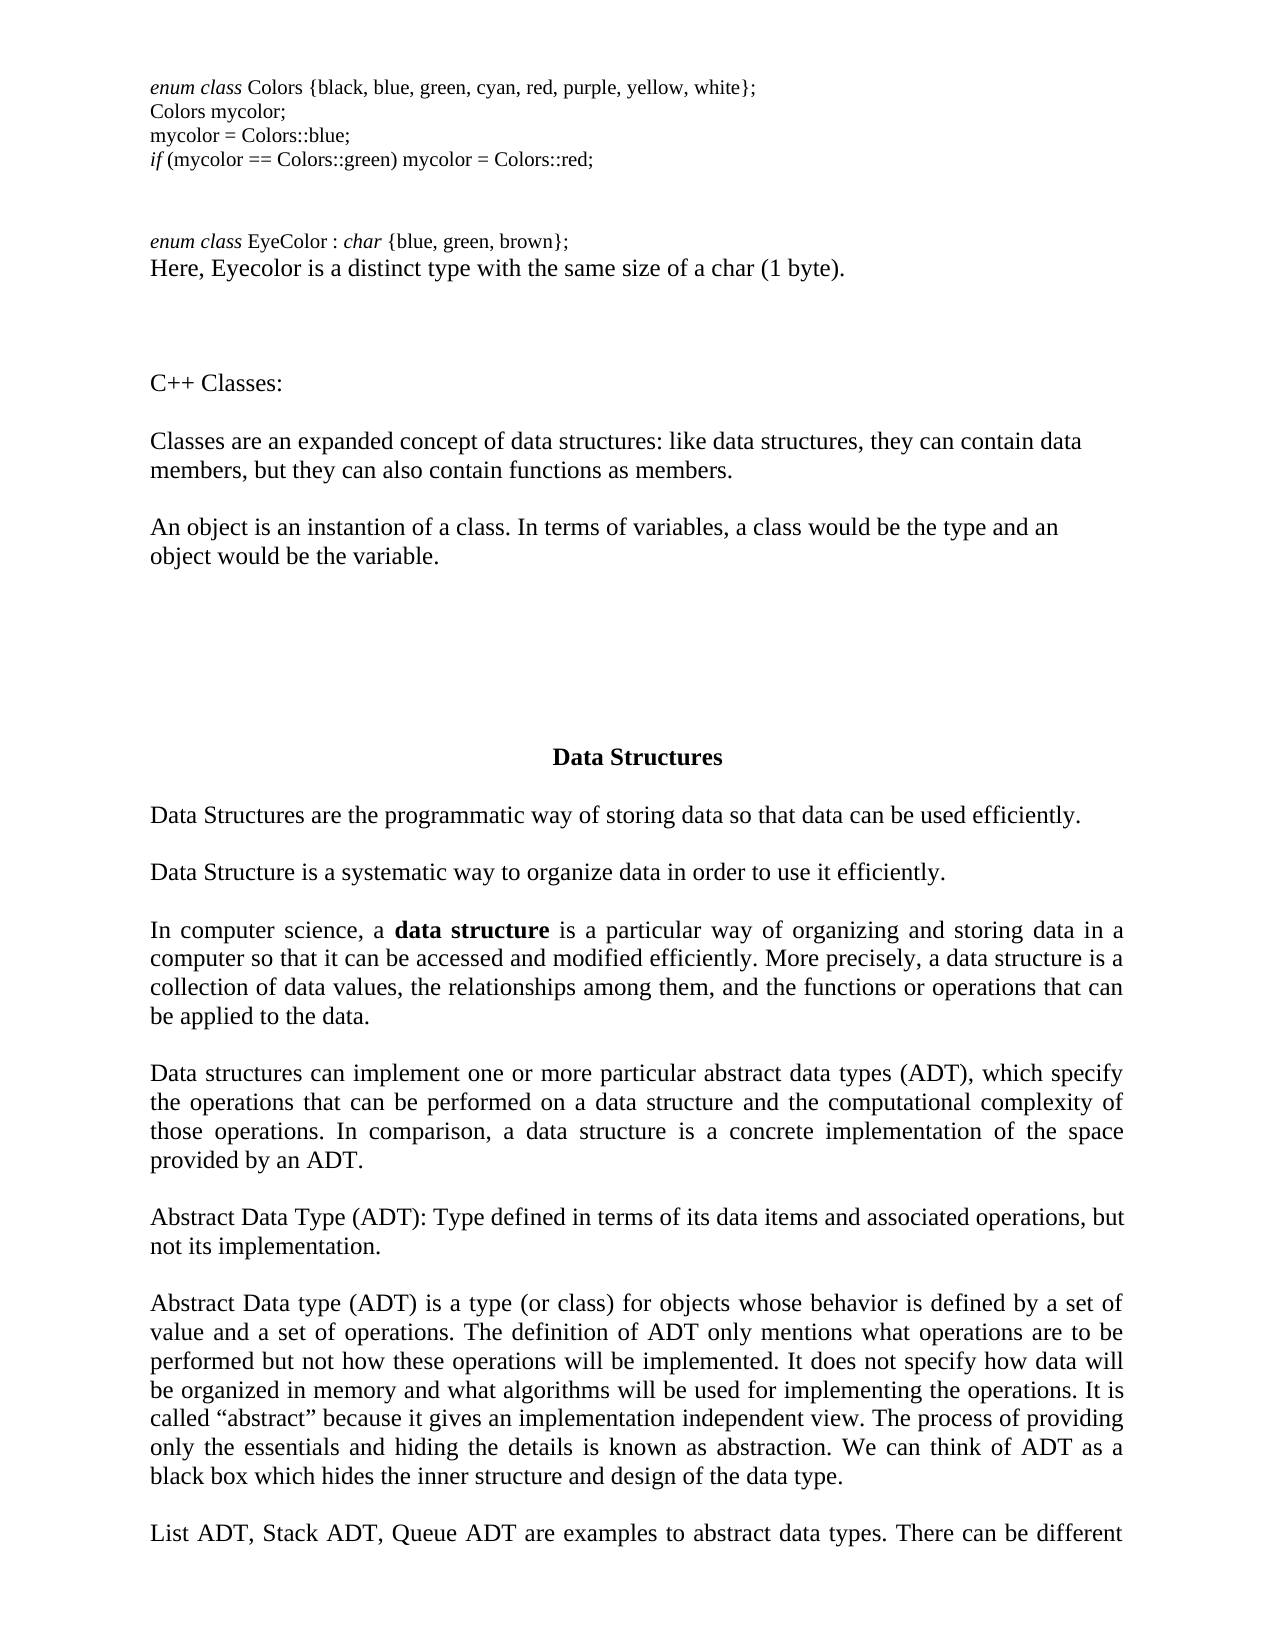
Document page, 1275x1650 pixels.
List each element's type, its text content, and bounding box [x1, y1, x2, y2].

text C++ Classes: [150, 368, 1125, 397]
text Data Structures [150, 742, 1125, 771]
text An object is an instantion of a class. In terms of variables, a class would be the type and an object would be the variable. [150, 512, 1125, 570]
text Abstract Data Type (ADT): Type defined in terms of its data items and associated operations, but not its implementation. [150, 1202, 1125, 1260]
text Data Structure is a systematic way to organize data in order to use it efficiently. [150, 857, 1125, 886]
text enum class Colors {black, blue, green, cyan, red, purple, yellow, white}; [150, 75, 1125, 99]
text Colors mycolor; [150, 99, 1125, 123]
text Classes are an expanded concept of data structures: like data structures, they can contain data members, but they can also contain functions as members. [150, 426, 1125, 483]
text Here, Eyecolor is a distinct type with the same size of a char (1 byte). [150, 253, 1125, 282]
text Data Structures are the programmatic way of storing data so that data can be used efficiently. [150, 800, 1125, 828]
text In computer science, a data structure is a particular way of organizing and storing data in a computer so that it can be accessed and modified efficiently. More precisely, a data structure is a collection of data values, the relationships among them, and the functions or operations that can be applied to the data. [150, 915, 1125, 1030]
text Data structures can implement one or more particular abstract data types (ADT), which specify the operations that can be performed on a data structure and the computational complexity of those operations. In comparison, a data structure is a concrete implementation of the space provided by an ADT. [150, 1058, 1125, 1173]
text enum class EyeColor : char {blue, green, brown}; [150, 229, 1125, 253]
text if (mycolor == Colors::green) mycolor = Colors::red; [150, 147, 1125, 171]
text List ADT, Stack ADT, Queue ADT are examples to abstract data types. There can be different [150, 1518, 1125, 1547]
text mycolor = Colors::blue; [150, 123, 1125, 147]
text Abstract Data type (ADT) is a type (or class) for objects whose behavior is defined by a set of value and a set of operations. The definition of ADT only mentions what operations are to be performed but not how these operations will be implemented. It does not specify how data will be organized in memory and what algorithms will be used for implementing the operations. It is called “abstract” because it gives an implementation independent view. The process of providing only the essentials and hiding the details is known as abstraction. We can think of ADT as a black box which hides the inner structure and design of the data type. [150, 1288, 1125, 1490]
